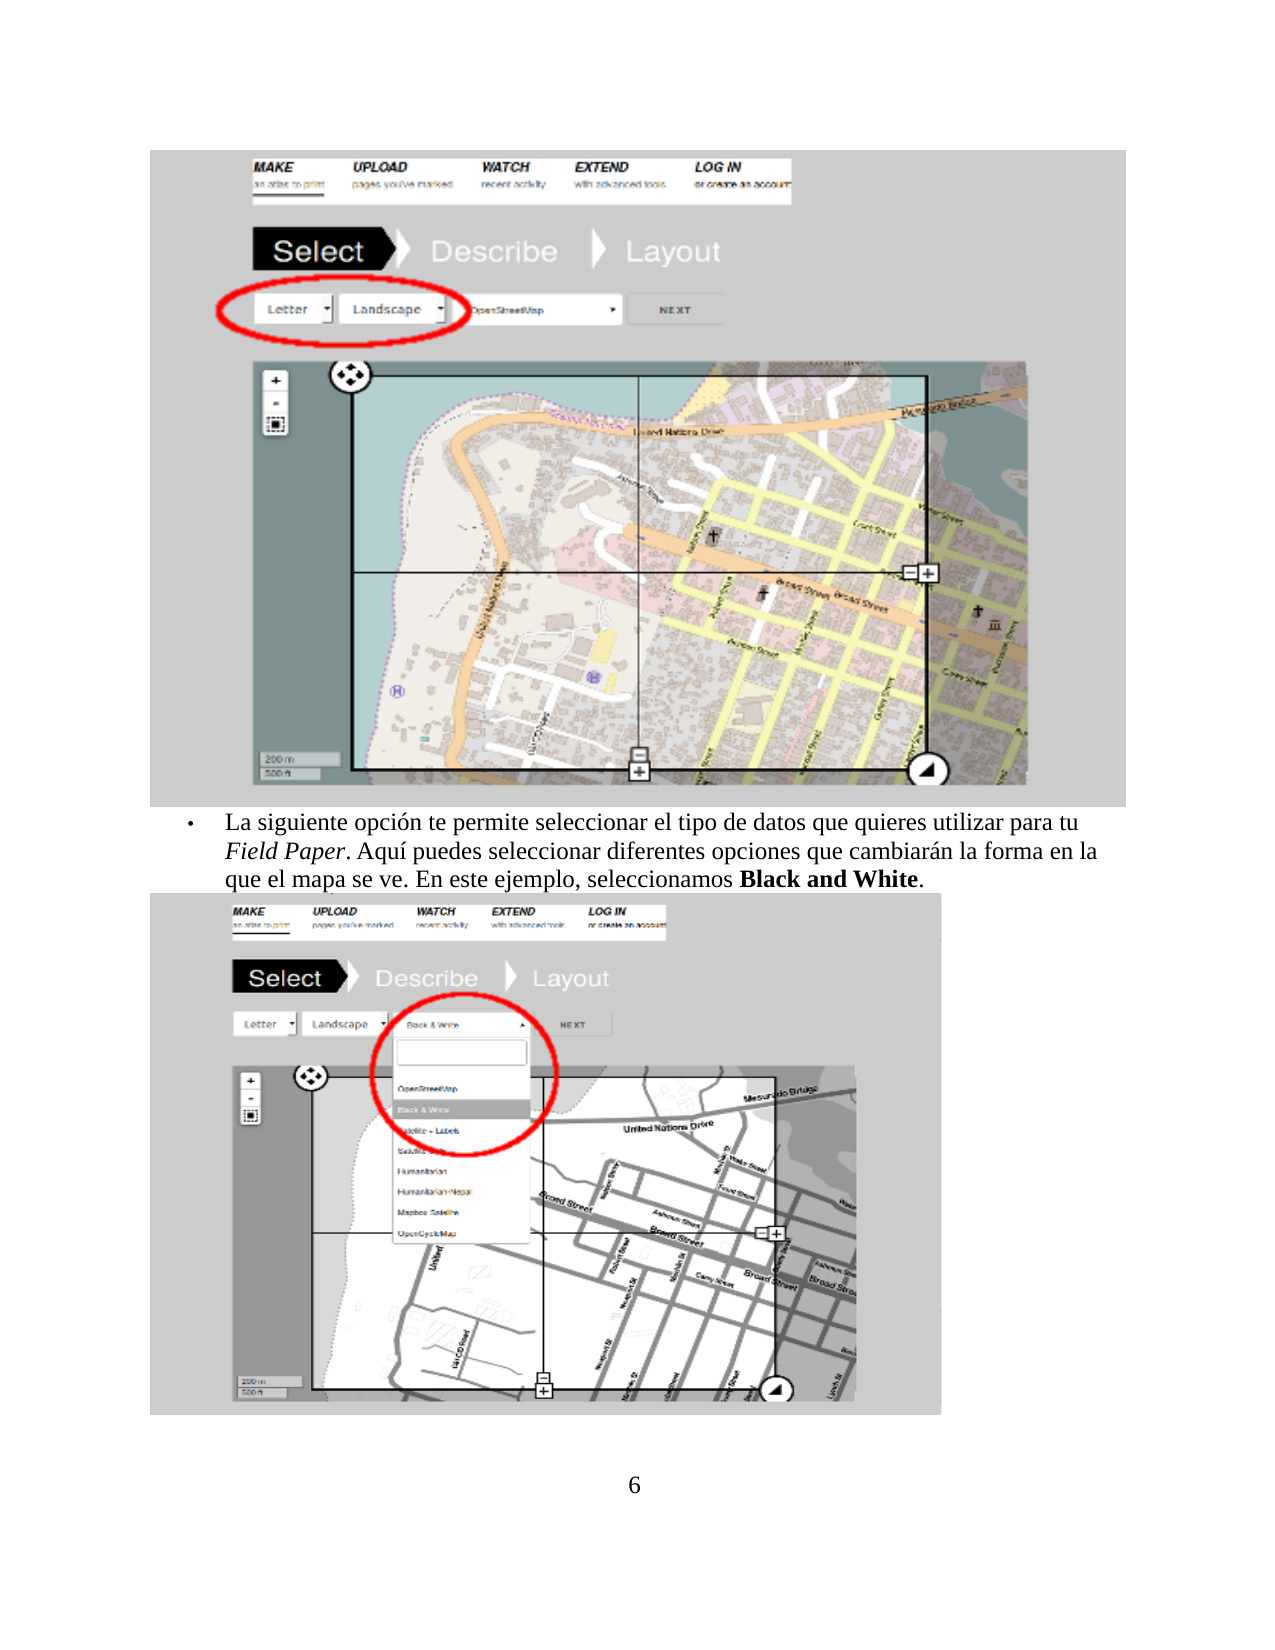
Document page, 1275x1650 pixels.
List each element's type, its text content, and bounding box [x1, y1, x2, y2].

list La siguiente opción te permite seleccionar el tipo de datos que quieres utilizar para tu Field Paper. Aquí puedes seleccionar diferentes opciones que cambiarán la forma en la que el mapa se ve. En este ejemplo, seleccionamos Black and White. [187, 807, 1125, 893]
picture [150, 893, 942, 1415]
picture [150, 150, 1126, 807]
